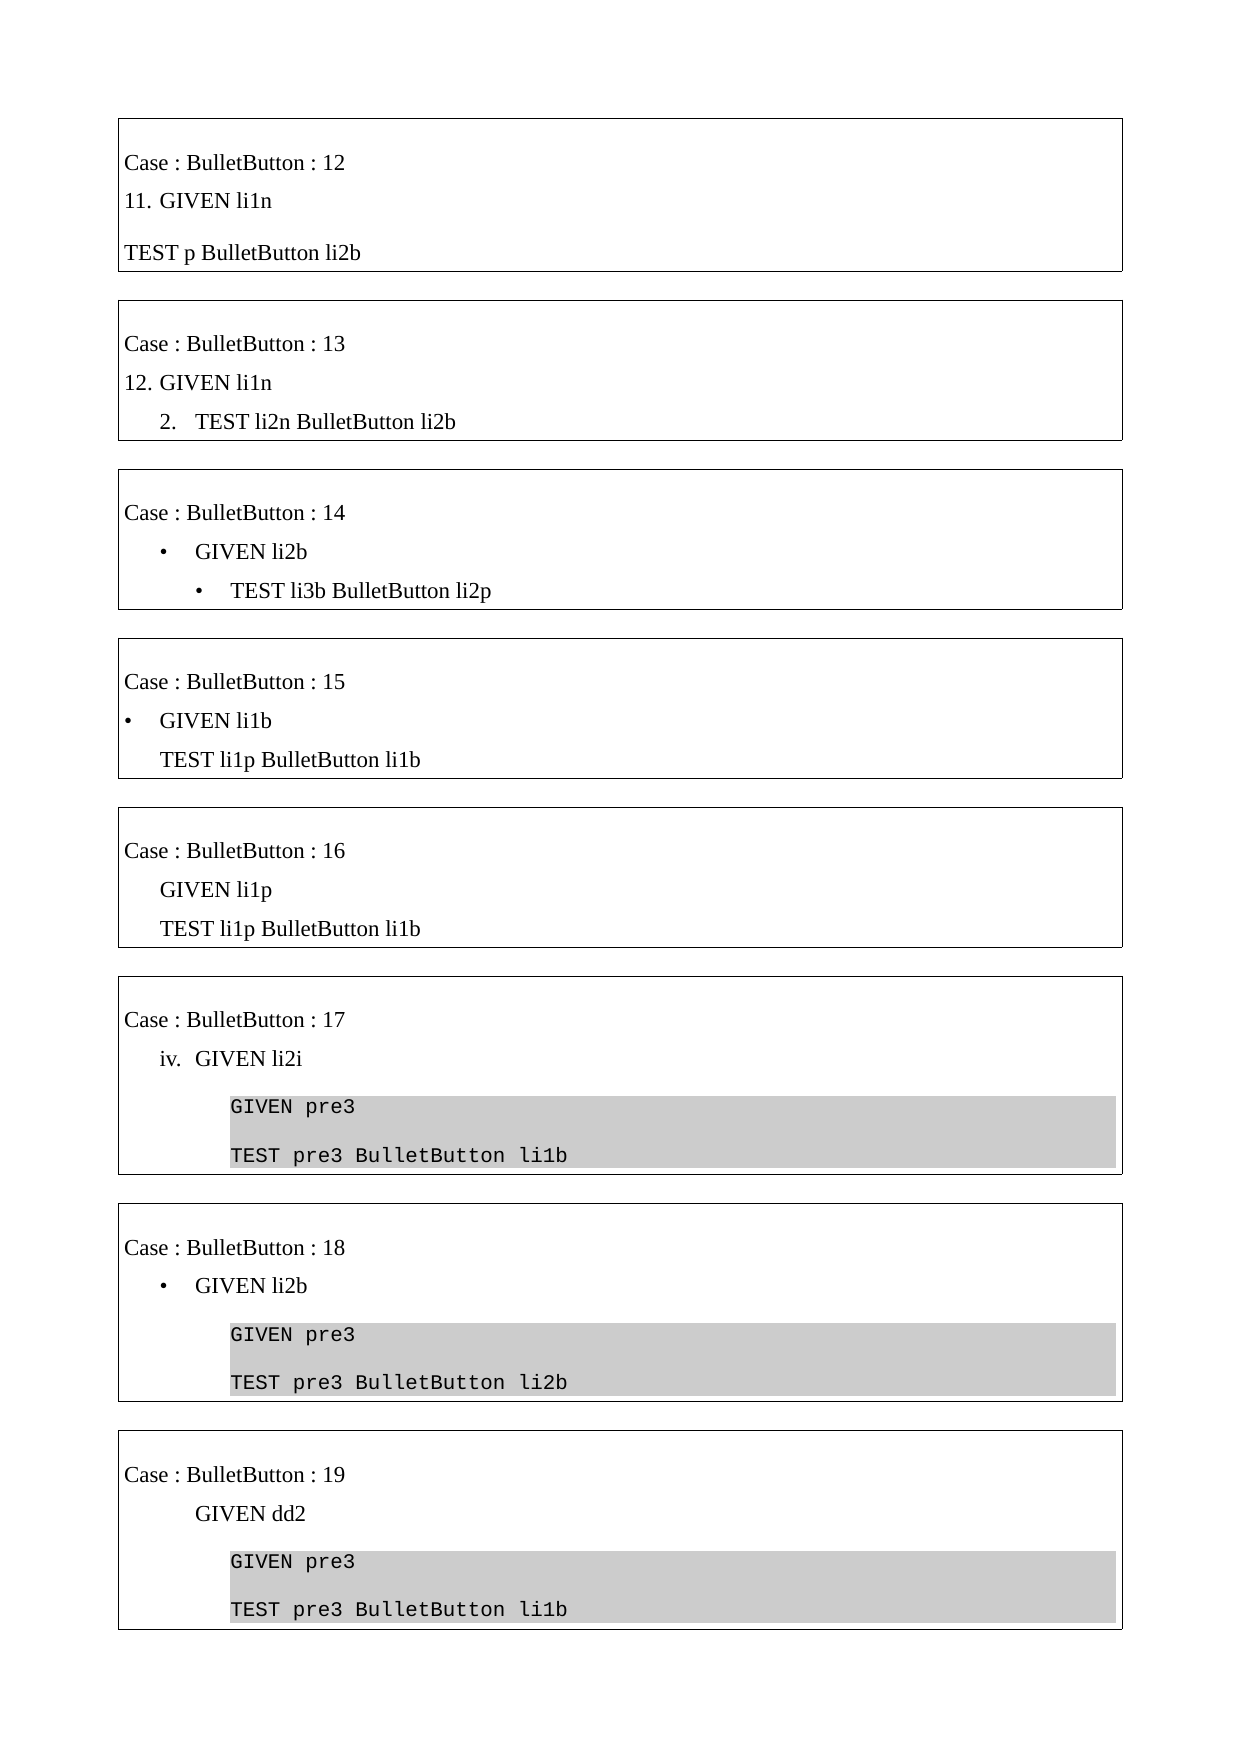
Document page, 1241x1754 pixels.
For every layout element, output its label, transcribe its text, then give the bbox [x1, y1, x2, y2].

table_header Case : BulletButton : 12 GIVEN li1n TEST p BulletButton li2b [119, 119, 1122, 271]
table_header Case : BulletButton : 13 GIVEN li1n TEST li2n BulletButton li2b [119, 301, 1122, 440]
table_header Case : BulletButton : 15 GIVEN li1b TEST li1p BulletButton li1b [119, 639, 1122, 778]
table_header Case : BulletButton : 19 GIVEN dd2 GIVEN pre3 TEST pre3 BulletButton li1b [119, 1431, 1122, 1628]
table_header Case : BulletButton : 14 GIVEN li2b TEST li3b BulletButton li2p [119, 470, 1122, 609]
table_header Case : BulletButton : 18 GIVEN li2b GIVEN pre3 TEST pre3 BulletButton li2b [119, 1204, 1122, 1401]
table_header Case : BulletButton : 16 GIVEN li1p TEST li1p BulletButton li1b [119, 808, 1122, 947]
table_header Case : BulletButton : 17 GIVEN li2i GIVEN pre3 TEST pre3 BulletButton li1b [119, 977, 1122, 1174]
